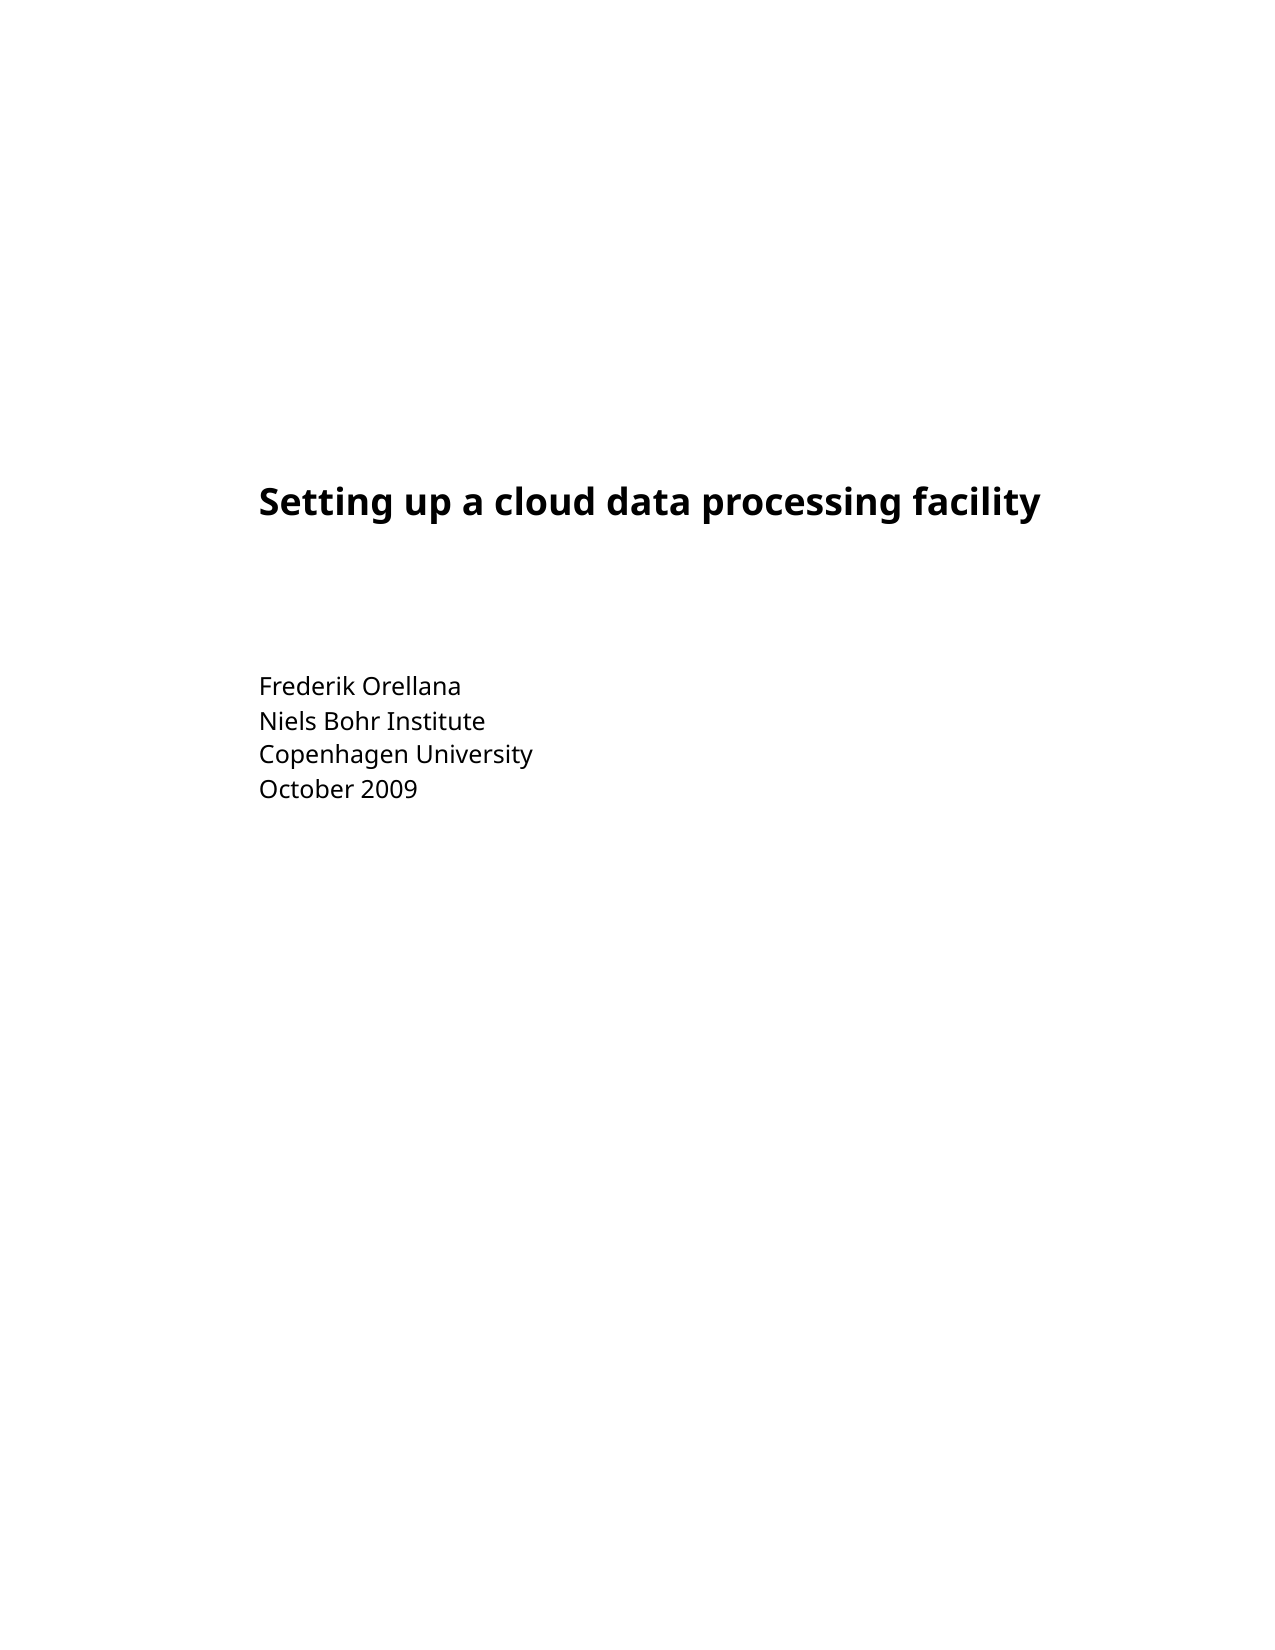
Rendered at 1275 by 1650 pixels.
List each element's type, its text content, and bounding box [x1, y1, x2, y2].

text Setting up a cloud data processing facility [259, 475, 1157, 526]
text Niels Bohr Institute [259, 703, 1157, 737]
text October 2009 [259, 771, 1157, 805]
text Copenhagen University [259, 737, 1157, 771]
text Frederik Orellana [259, 669, 1157, 703]
